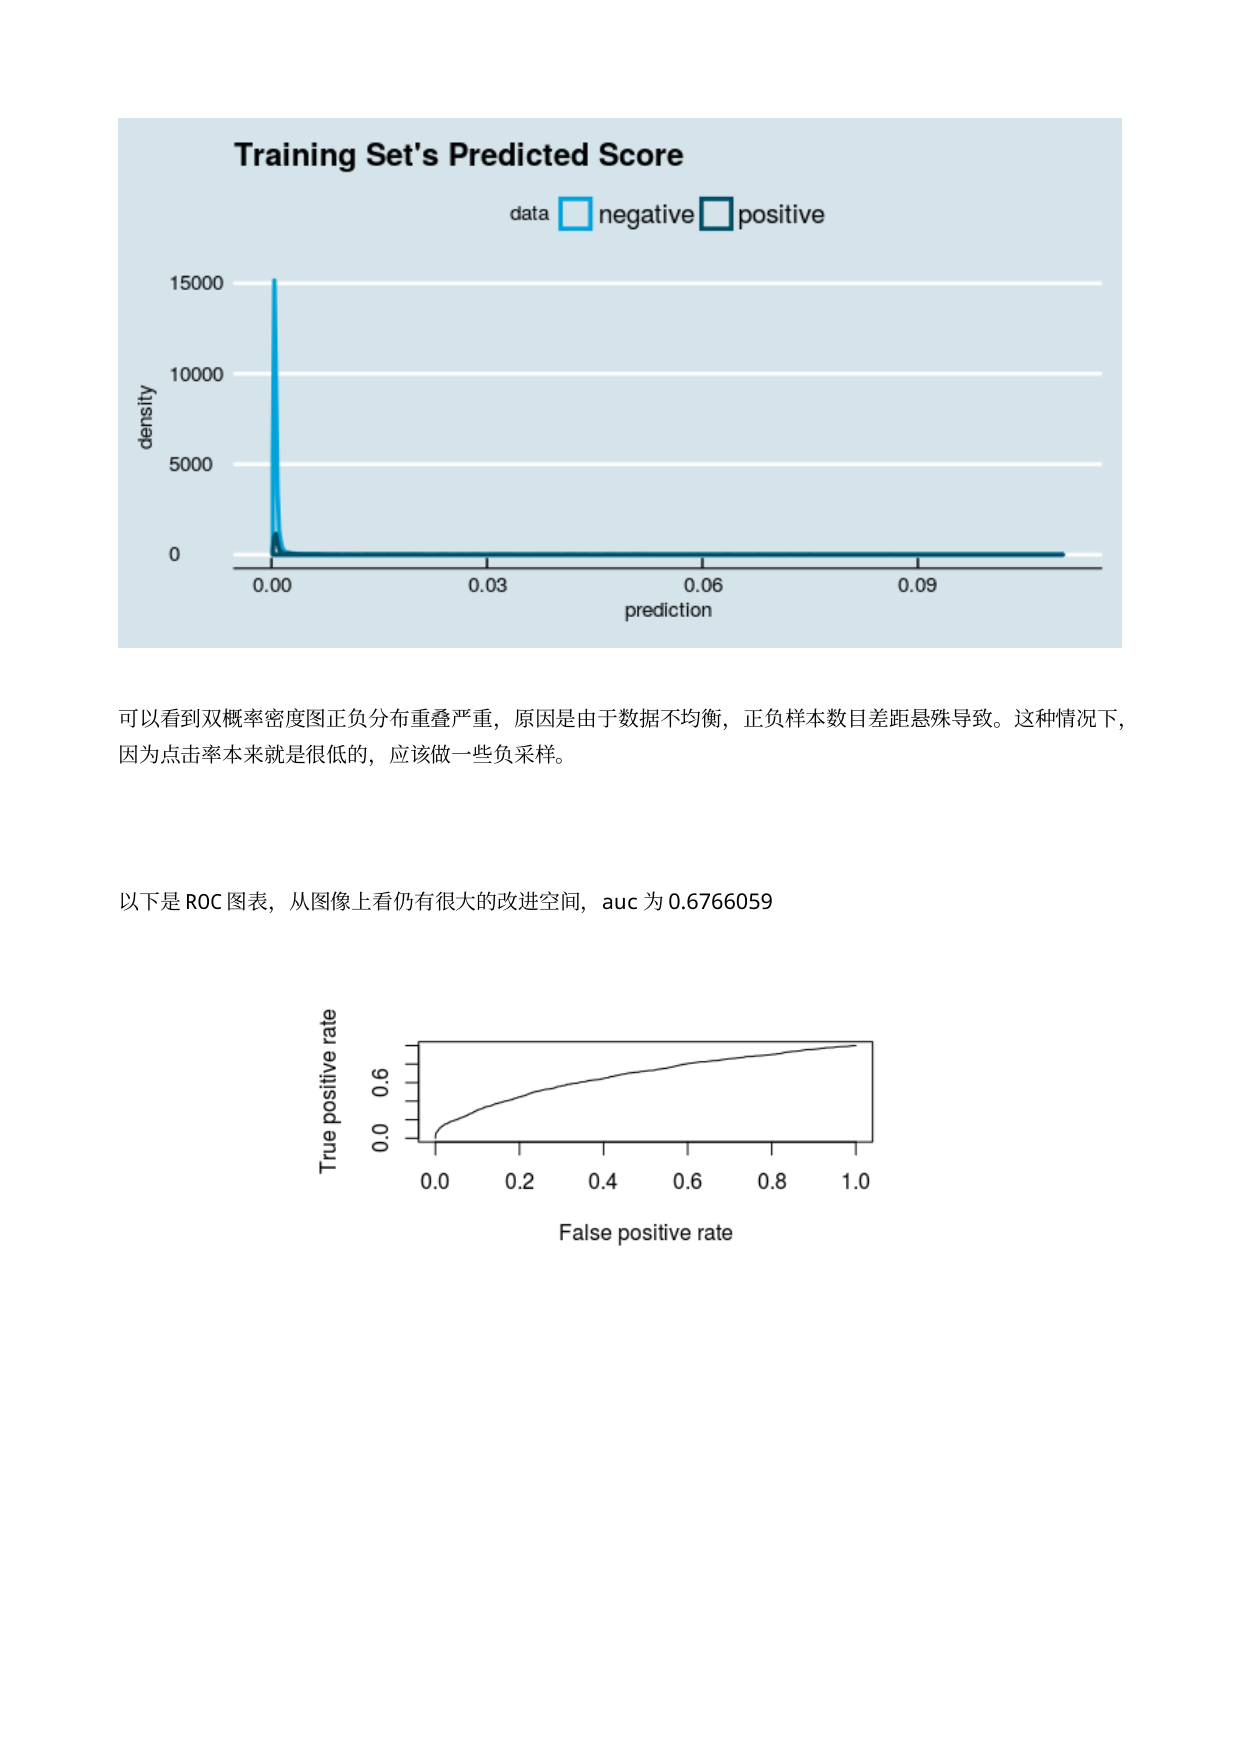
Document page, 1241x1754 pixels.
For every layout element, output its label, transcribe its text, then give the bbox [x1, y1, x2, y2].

text 可以看到双概率密度图正负分布重叠严重，原因是由于数据不均衡，正负样本数目差距悬殊导致。这种情况下，因为点击率本来就是很低的，应该做一些负采样。 [118, 702, 1122, 768]
text 以下是ROC图表，从图像上看仍有很大的改进空间，auc为0.6766059 [118, 886, 1122, 916]
picture [313, 936, 927, 1274]
picture [118, 118, 1123, 648]
